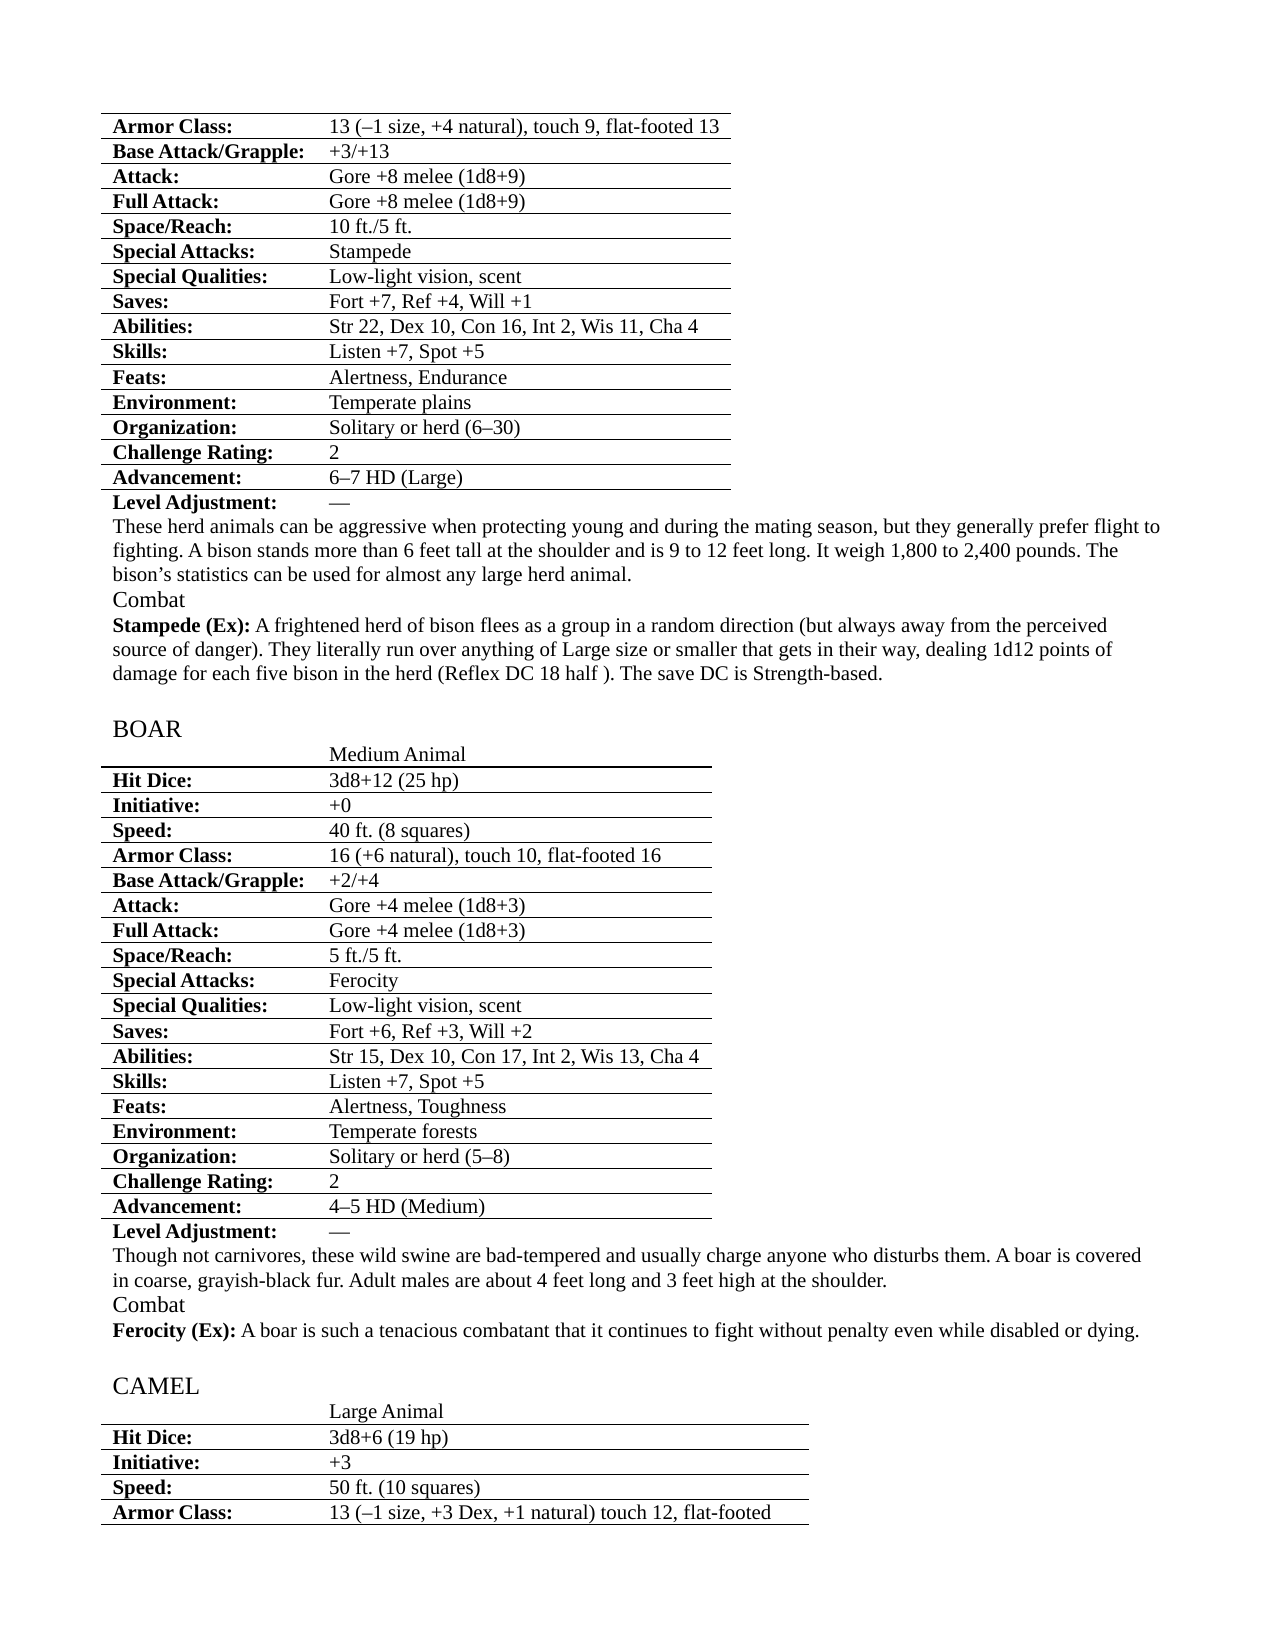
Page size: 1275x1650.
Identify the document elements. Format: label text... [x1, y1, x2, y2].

table_cell Attack: [101, 893, 318, 917]
table_cell Gore +8 melee (1d8+9) [318, 164, 731, 188]
table_cell Skills: [101, 340, 318, 363]
table_cell 13 (–1 size, +3 Dex, +1 natural) touch 12, flat-footed [318, 1500, 808, 1524]
table_cell Organization: [101, 1144, 318, 1168]
table_cell Space/Reach: [101, 943, 318, 967]
table_cell Fort +6, Ref +3, Will +2 [318, 1019, 712, 1043]
table_cell Fort +7, Ref +4, Will +1 [318, 289, 731, 313]
table_cell +3 [318, 1450, 808, 1474]
table_cell 40 ft. (8 squares) [318, 818, 712, 842]
table_cell Challenge Rating: [101, 1169, 318, 1193]
table_cell Initiative: [101, 1450, 318, 1474]
table_cell Feats: [101, 1094, 318, 1118]
table_cell Armor Class: [101, 1500, 318, 1524]
table_cell Special Attacks: [101, 968, 318, 992]
table_cell 4–5 HD (Medium) [318, 1194, 712, 1218]
table_cell Hit Dice: [101, 1425, 318, 1449]
text Though not carnivores, these wild swine are bad-tempered and usually charge anyone who disturbs them. A boar is covered in coarse, grayish-black fur. Adult males are about 4 feet long and 3 feet high at the shoulder. [112, 1243, 1162, 1292]
table_cell Special Attacks: [101, 239, 318, 263]
table_cell +0 [318, 793, 712, 817]
table_cell 16 (+6 natural), touch 10, flat-footed 16 [318, 843, 712, 867]
table_cell Armor Class: [101, 114, 318, 138]
text Ferocity (Ex): A boar is such a tenacious combatant that it continues to fight without penalty even while disabled or dying. [112, 1318, 1162, 1342]
table_cell Special Qualities: [101, 994, 318, 1017]
table_cell Feats: [101, 365, 318, 389]
table_cell 6–7 HD (Large) [318, 465, 731, 489]
table_cell Temperate plains [318, 390, 731, 414]
text CAMEL [112, 1371, 1162, 1399]
table_cell Full Attack: [101, 189, 318, 213]
table_cell Initiative: [101, 793, 318, 817]
table_cell Organization: [101, 415, 318, 439]
table_cell Ferocity [318, 968, 712, 992]
table_cell Listen +7, Spot +5 [318, 1069, 712, 1093]
table_cell — [318, 1219, 712, 1243]
table_cell Space/Reach: [101, 214, 318, 238]
table_header Medium Animal [318, 743, 712, 766]
table_cell Advancement: [101, 465, 318, 489]
table_cell 3d8+6 (19 hp) [318, 1425, 808, 1449]
table_cell Abilities: [101, 314, 318, 338]
table_cell +2/+4 [318, 868, 712, 892]
table_cell Armor Class: [101, 843, 318, 867]
table_cell Base Attack/Grapple: [101, 868, 318, 892]
table_cell Speed: [101, 1475, 318, 1499]
table_cell Gore +4 melee (1d8+3) [318, 918, 712, 942]
table_cell Stampede [318, 239, 731, 263]
table_cell Advancement: [101, 1194, 318, 1218]
text Stampede (Ex): A frightened herd of bison flees as a group in a random direction (but always away from the perceived source of danger). They literally run over anything of Large size or smaller that gets in their way, dealing 1d12 points of damage for each five bison in the herd (Reflex DC 18 half ). The save DC is Strength-based. [112, 613, 1162, 685]
table_cell 50 ft. (10 squares) [318, 1475, 808, 1499]
table_cell Abilities: [101, 1044, 318, 1068]
table_cell Special Qualities: [101, 264, 318, 288]
table_cell 2 [318, 440, 731, 464]
table_header Large Animal [318, 1400, 808, 1423]
text These herd animals can be aggressive when protecting young and during the mating season, but they generally prefer flight to fighting. A bison stands more than 6 feet tall at the shoulder and is 9 to 12 feet long. It weigh 1,800 to 2,400 pounds. The bison’s statistics can be used for almost any large herd animal. [112, 514, 1162, 586]
table_cell Low-light vision, scent [318, 994, 712, 1017]
table_cell Listen +7, Spot +5 [318, 340, 731, 363]
table_cell Level Adjustment: [101, 490, 318, 514]
text Combat [112, 1292, 1162, 1318]
table_cell Solitary or herd (6–30) [318, 415, 731, 439]
table_cell Solitary or herd (5–8) [318, 1144, 712, 1168]
table_cell Speed: [101, 818, 318, 842]
table_cell — [318, 490, 731, 514]
text BOAR [112, 714, 1162, 742]
table_header [101, 743, 318, 766]
table_cell +3/+13 [318, 139, 731, 163]
table_header [101, 1400, 318, 1423]
table_cell Temperate forests [318, 1119, 712, 1143]
table_cell Saves: [101, 1019, 318, 1043]
table_cell 5 ft./5 ft. [318, 943, 712, 967]
table_cell Attack: [101, 164, 318, 188]
table_cell Skills: [101, 1069, 318, 1093]
table_cell Full Attack: [101, 918, 318, 942]
table_cell 13 (–1 size, +4 natural), touch 9, flat-footed 13 [318, 114, 731, 138]
text Combat [112, 586, 1162, 613]
table_cell Str 22, Dex 10, Con 16, Int 2, Wis 11, Cha 4 [318, 314, 731, 338]
table_cell Alertness, Endurance [318, 365, 731, 389]
table_cell Environment: [101, 1119, 318, 1143]
table_cell Hit Dice: [101, 768, 318, 792]
table_cell Challenge Rating: [101, 440, 318, 464]
table_cell Gore +8 melee (1d8+9) [318, 189, 731, 213]
table_cell Level Adjustment: [101, 1219, 318, 1243]
table_cell Gore +4 melee (1d8+3) [318, 893, 712, 917]
table_cell 2 [318, 1169, 712, 1193]
table_cell Low-light vision, scent [318, 264, 731, 288]
table_cell 3d8+12 (25 hp) [318, 768, 712, 792]
table_cell Saves: [101, 289, 318, 313]
table_cell 10 ft./5 ft. [318, 214, 731, 238]
table_cell Base Attack/Grapple: [101, 139, 318, 163]
table_cell Str 15, Dex 10, Con 17, Int 2, Wis 13, Cha 4 [318, 1044, 712, 1068]
table_cell Alertness, Toughness [318, 1094, 712, 1118]
table_cell Environment: [101, 390, 318, 414]
